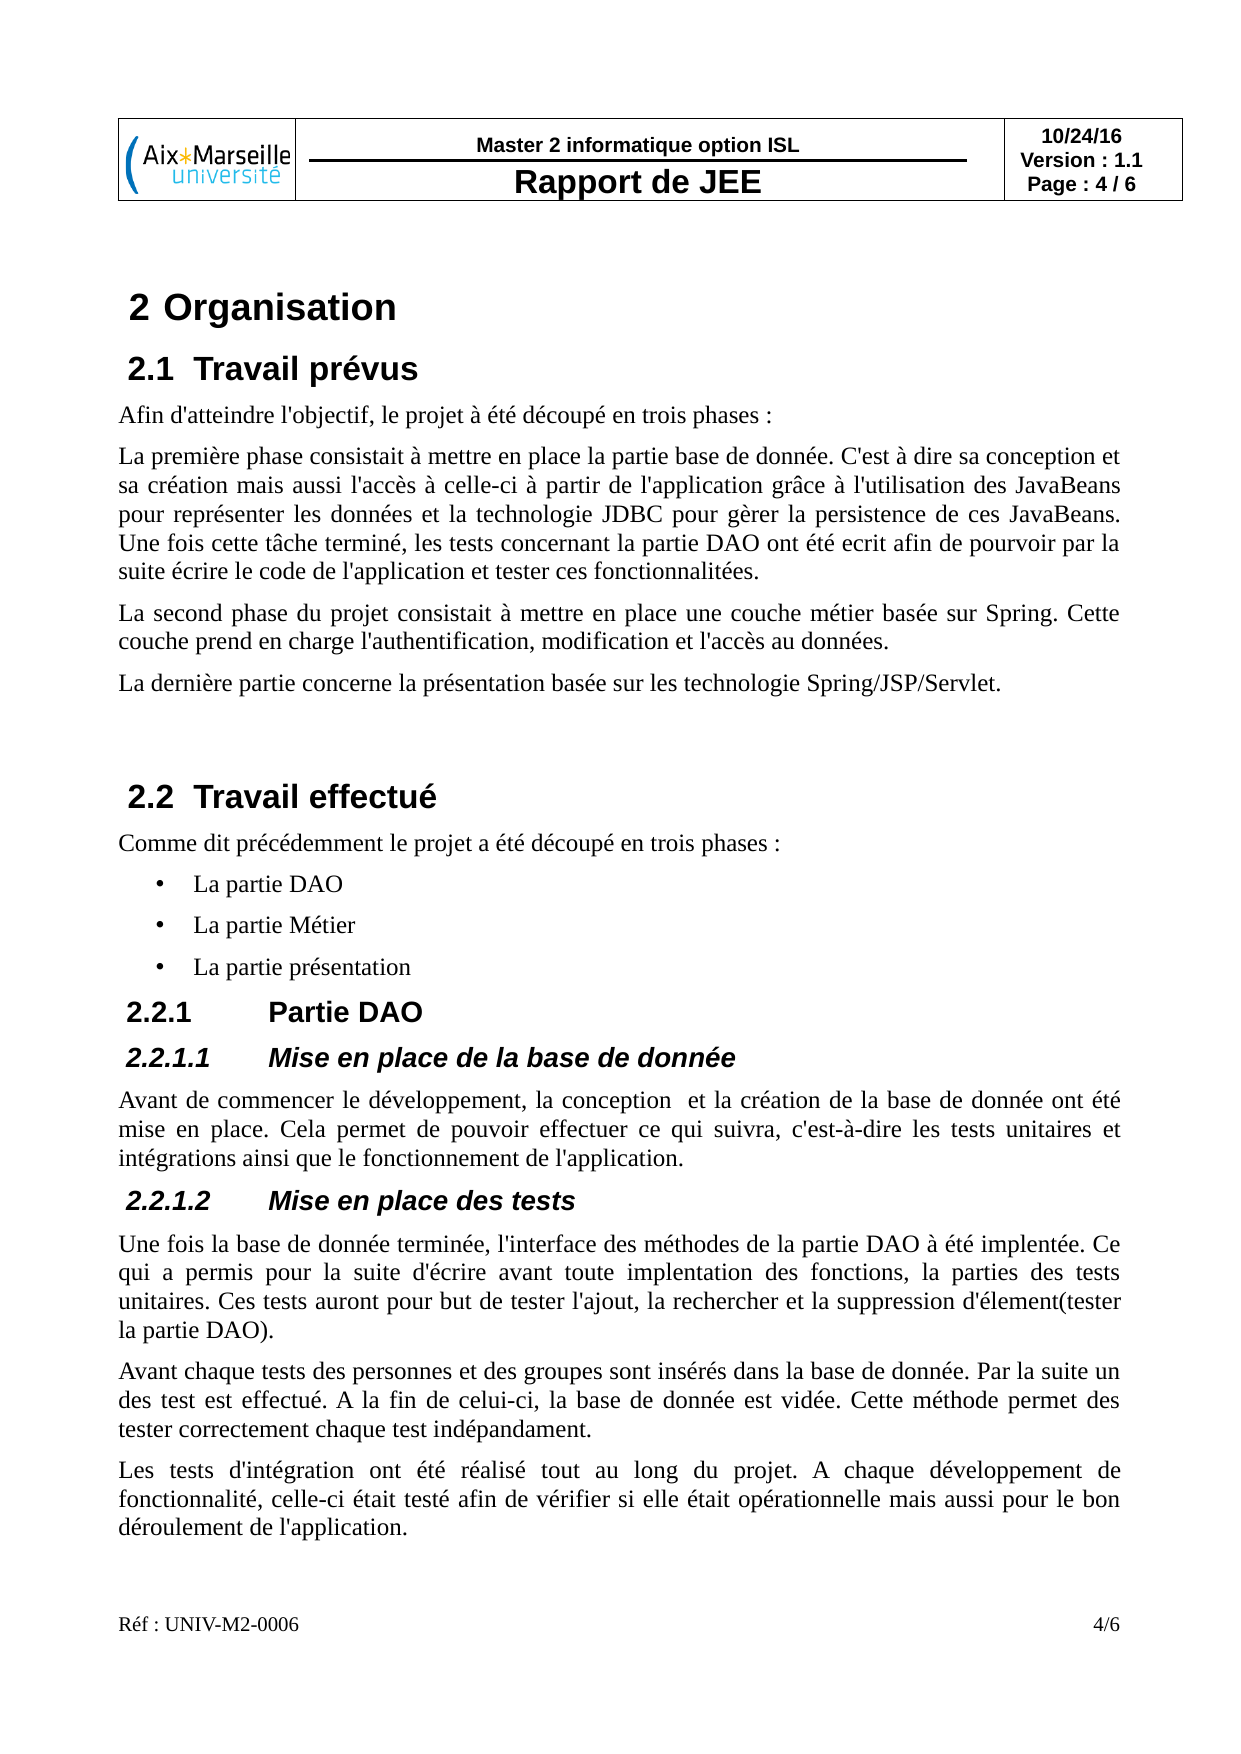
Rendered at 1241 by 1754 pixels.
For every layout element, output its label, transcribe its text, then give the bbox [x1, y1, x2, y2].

text Les tests d'intégration ont été réalisé tout au long du projet. A chaque développement de fonctionnalité, celle-ci était testé afin de vérifier si elle était opérationnelle mais aussi pour le bon déroulement de l'application. [118, 1455, 1122, 1541]
text Avant chaque tests des personnes et des groupes sont insérés dans la base de donnée. Par la suite un des test est effectué. A la fin de celui-ci, la base de donnée est vidée. Cette méthode permet des tester correctement chaque test indépandament. [118, 1356, 1122, 1442]
subtitle Travail prévus [118, 349, 1122, 388]
picture [125, 136, 290, 194]
subtitle Travail effectué [118, 777, 1122, 815]
list La partie Métier [156, 910, 1122, 939]
text Une fois la base de donnée terminée, l'interface des méthodes de la partie DAO à été implentée. Ce qui a permis pour la suite d'écrire avant toute implentation des fonctions, la parties des tests unitaires. Ces tests auront pour but de tester l'ajout, la rechercher et la suppression d'élement(tester la partie DAO). [118, 1229, 1122, 1344]
text La dernière partie concerne la présentation basée sur les technologie Spring/JSP/Servlet. [118, 668, 1122, 696]
text Avant de commencer le développement, la conception et la création de la base de donnée ont été mise en place. Cela permet de pouvoir effectuer ce qui suivra, c'est-à-dire les tests unitaires et intégrations ainsi que le fonctionnement de l'application. [118, 1086, 1122, 1172]
subtitle Partie DAO [118, 995, 1122, 1029]
subtitle Mise en place des tests [118, 1184, 1122, 1216]
text Comme dit précédemment le projet a été découpé en trois phases : [118, 828, 1122, 857]
list La partie présentation [156, 952, 1122, 980]
text La second phase du projet consistait à mettre en place une couche métier basée sur Spring. Cette couche prend en charge l'authentification, modification et l'accès au données. [118, 598, 1122, 655]
list La partie DAO [156, 869, 1122, 898]
subtitle Mise en place de la base de donnée [118, 1041, 1122, 1073]
text Afin d'atteindre l'objectif, le projet à été découpé en trois phases : [118, 400, 1122, 429]
subtitle Organisation [118, 284, 1122, 328]
text La première phase consistait à mettre en place la partie base de donnée. C'est à dire sa conception et sa création mais aussi l'accès à celle-ci à partir de l'application grâce à l'utilisation des JavaBeans pour représenter les données et la technologie JDBC pour gèrer la persistence de ces JavaBeans. Une fois cette tâche terminé, les tests concernant la partie DAO ont été ecrit afin de pourvoir par la suite écrire le code de l'application et tester ces fonctionnalitées. [118, 441, 1122, 585]
